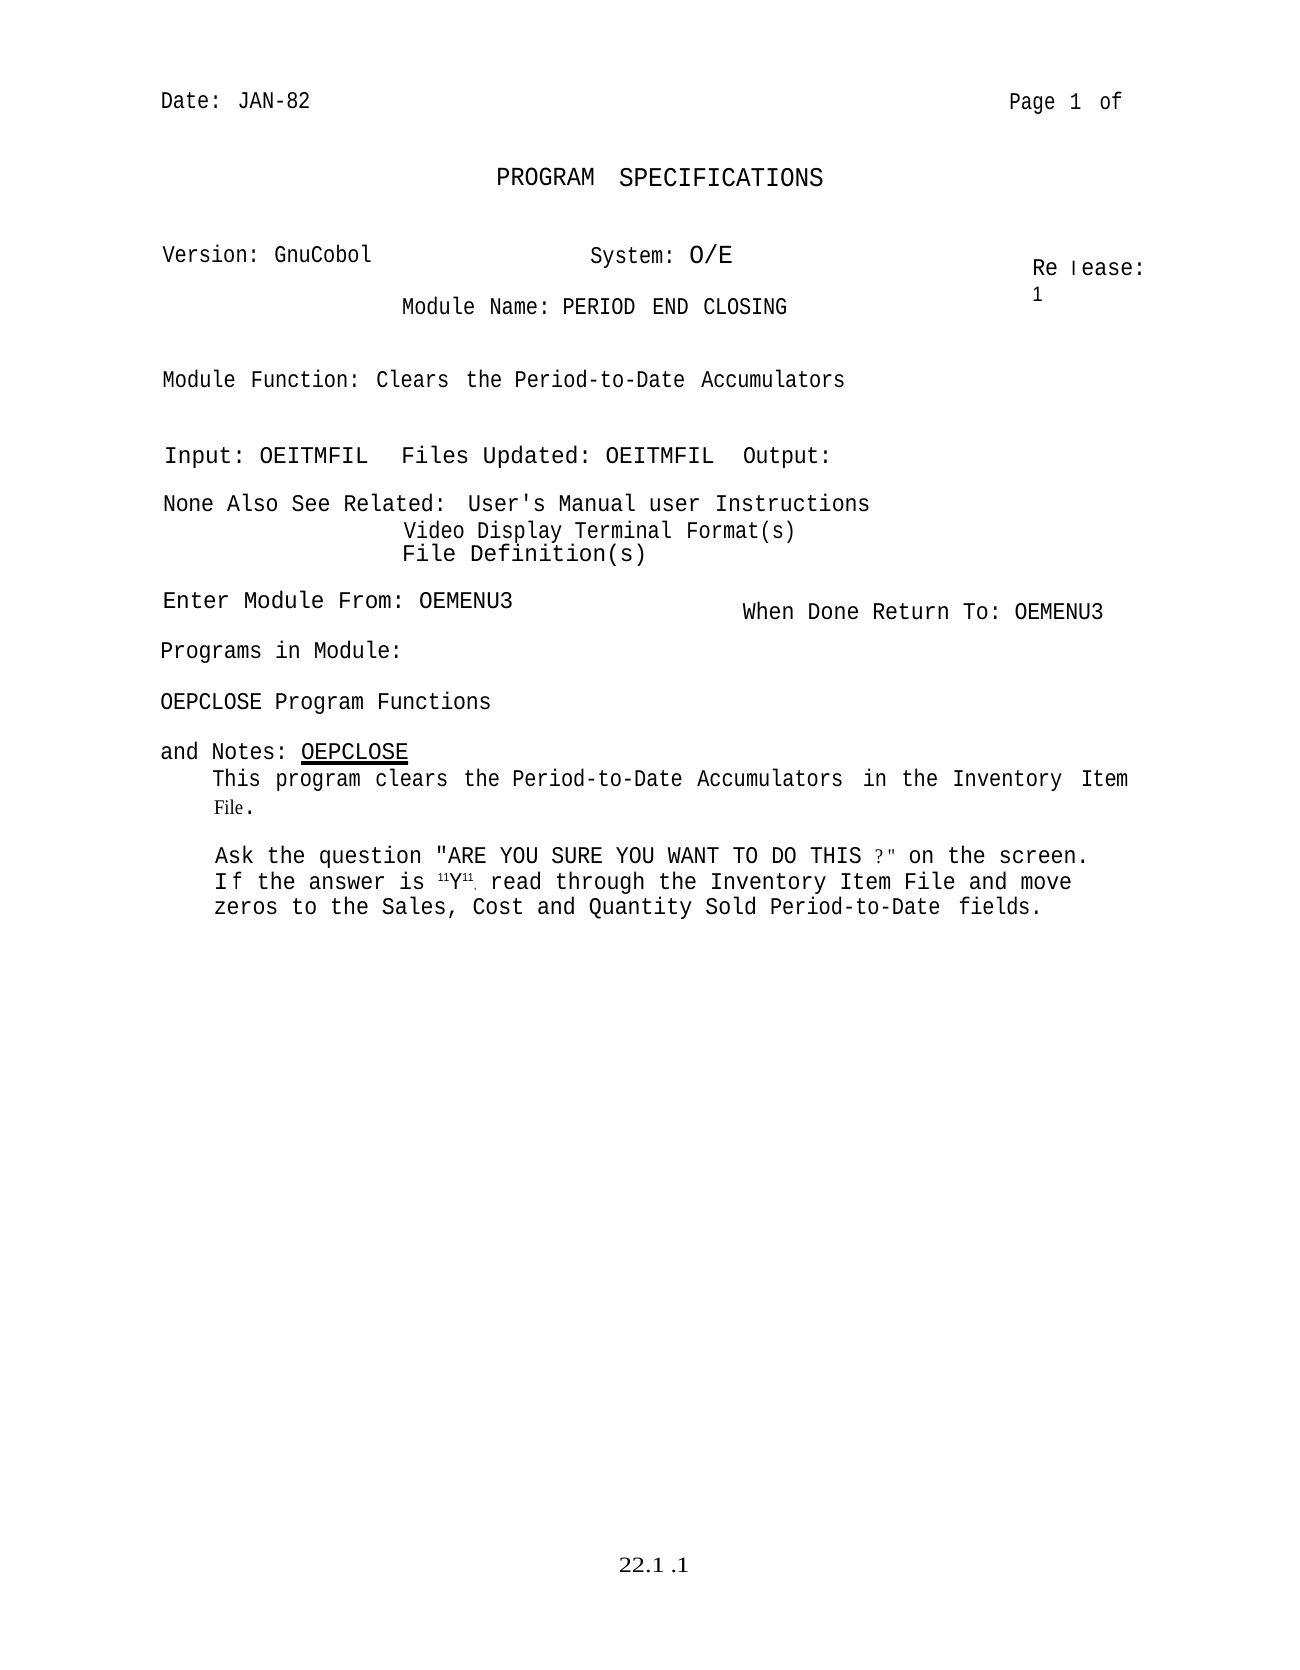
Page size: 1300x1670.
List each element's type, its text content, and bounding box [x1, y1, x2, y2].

text Input: OEITMFIL Files Updated: OEITMFIL Output: None Also See Related: User's Manual user Instructions [163, 423, 894, 519]
text This program clears the Period-to-Date Accumulators in the Inventory Item [212, 767, 1168, 794]
text Version: GnuCobol System: O/E [162, 242, 794, 271]
text Video Display Terminal Format(s) File Definition(s) [402, 519, 859, 568]
text File. [214, 795, 1168, 822]
text Module Function: Clears the Period-to-Date Accumulators [162, 368, 1168, 395]
text Ask the question "ARE YOU SURE YOU WANT TO DO THIS ? " on the screen. If the answer is 11Y11, read through the Inventory Item File and move zeros to the Sales, Cost and Quantity Sold Period-to-Date fields. [213, 844, 1130, 921]
text When Done Return To: OEMENU3 [743, 599, 1168, 626]
text Re I ease: 1 [1032, 255, 1168, 306]
text PROGRAM SPECIFICATIONS [226, 163, 1094, 194]
text Enter Module From: OEMENU3 Programs in Module: OEPCLOSE Program Functions and Notes: OEPCLOSE [160, 589, 514, 767]
text Module Name: PERIOD END CLOSING [402, 294, 794, 322]
